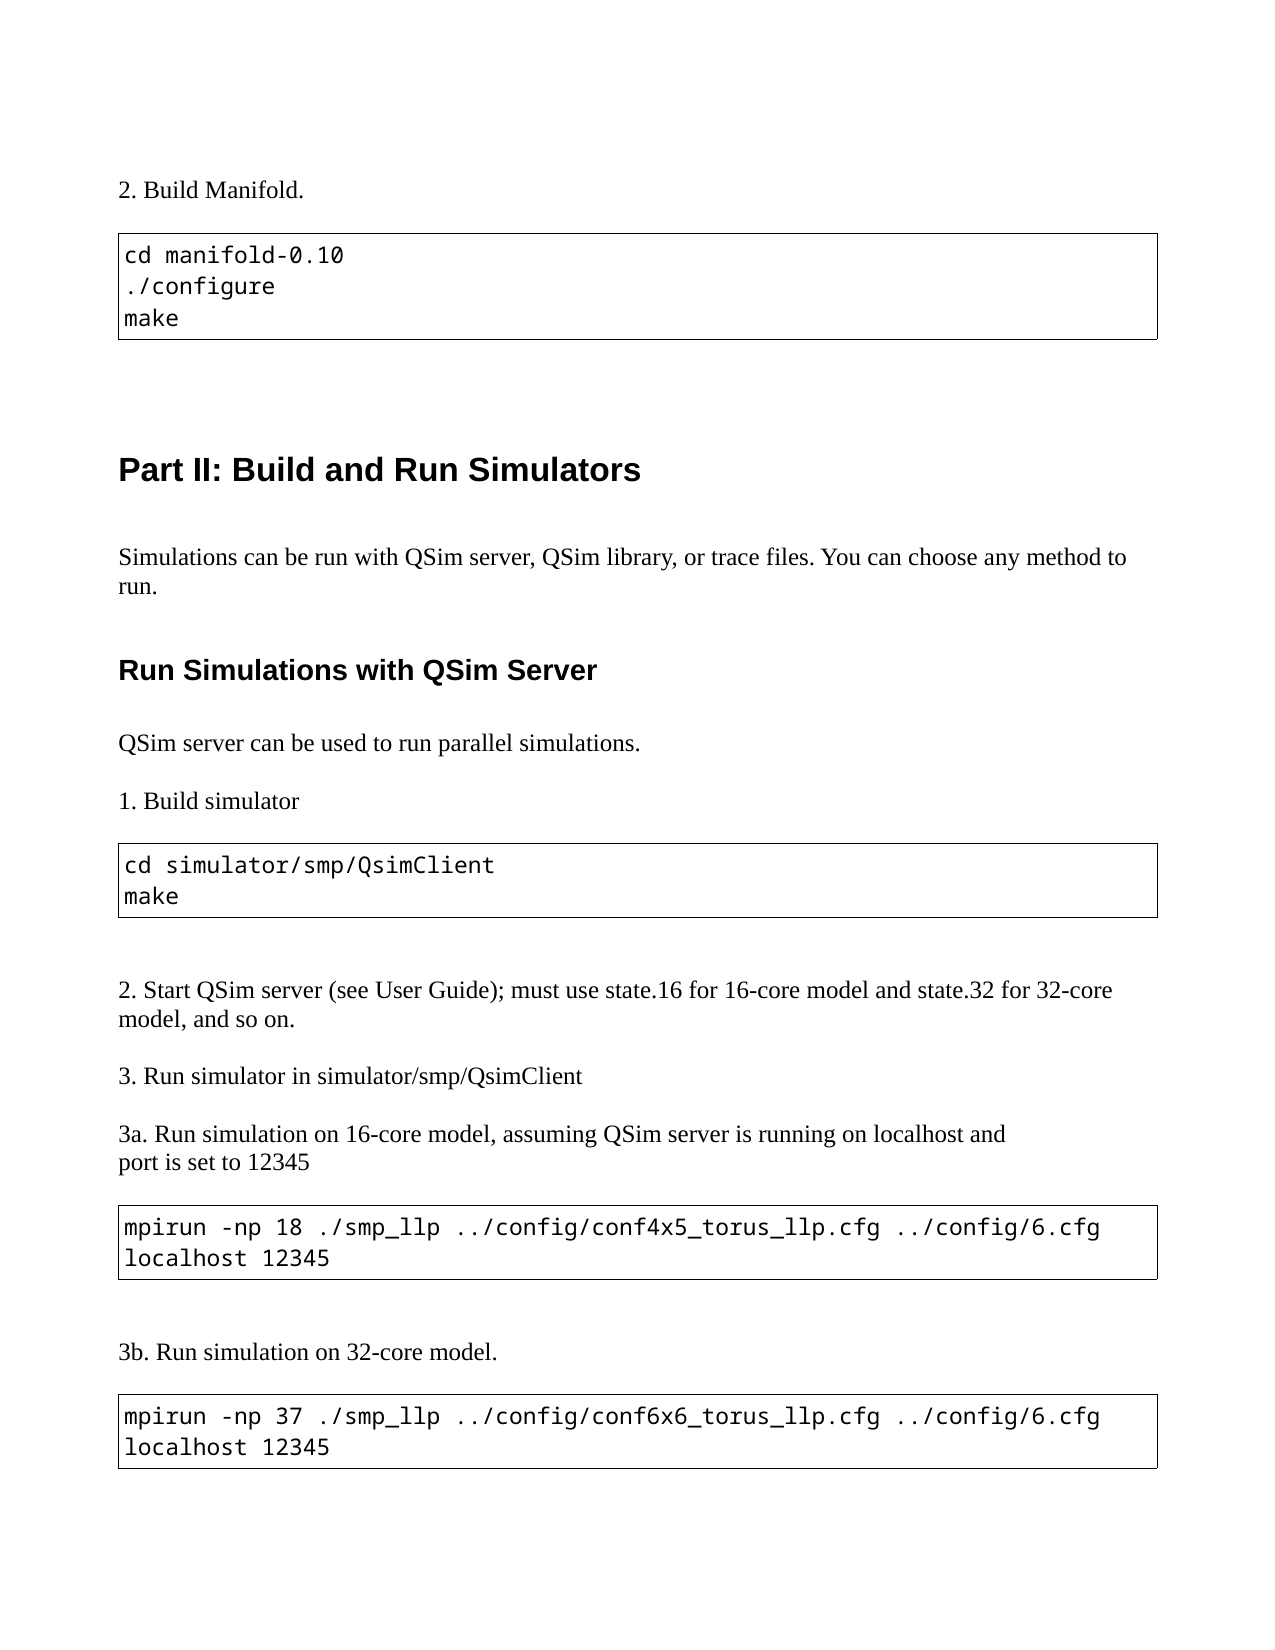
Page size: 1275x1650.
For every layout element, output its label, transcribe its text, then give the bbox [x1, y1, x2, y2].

text 3a. Run simulation on 16-core model, assuming QSim server is running on localhost and [118, 1119, 1157, 1147]
text QSim server can be used to run parallel simulations. [118, 728, 1157, 757]
table_header mpirun -np 37 ./smp_llp ../config/conf6x6_torus_llp.cfg ../config/6.cfg localhost 12345 [119, 1395, 1157, 1468]
table_header cd manifold-0.10 ./configure make [119, 234, 1157, 338]
text Simulations can be run with QSim server, QSim library, or trace files. You can choose any method to run. [118, 542, 1157, 600]
text port is set to 12345 [118, 1147, 1157, 1176]
text 2. Start QSim server (see User Guide); must use state.16 for 16-core model and state.32 for 32-core model, and so on. [118, 975, 1157, 1032]
text 1. Build simulator [118, 786, 1157, 814]
text 2. Build Manifold. [118, 176, 1157, 204]
text 3. Run simulator in simulator/smp/QsimClient [118, 1061, 1157, 1090]
text 3b. Run simulation on 32-core model. [118, 1337, 1157, 1365]
table_header mpirun -np 18 ./smp_llp ../config/conf4x5_torus_llp.cfg ../config/6.cfg localhost 12345 [119, 1206, 1157, 1279]
subtitle Run Simulations with QSim Server [118, 653, 1157, 687]
subtitle Part II: Build and Run Simulators [118, 450, 1157, 488]
table_header cd simulator/smp/QsimClient make [119, 844, 1157, 917]
